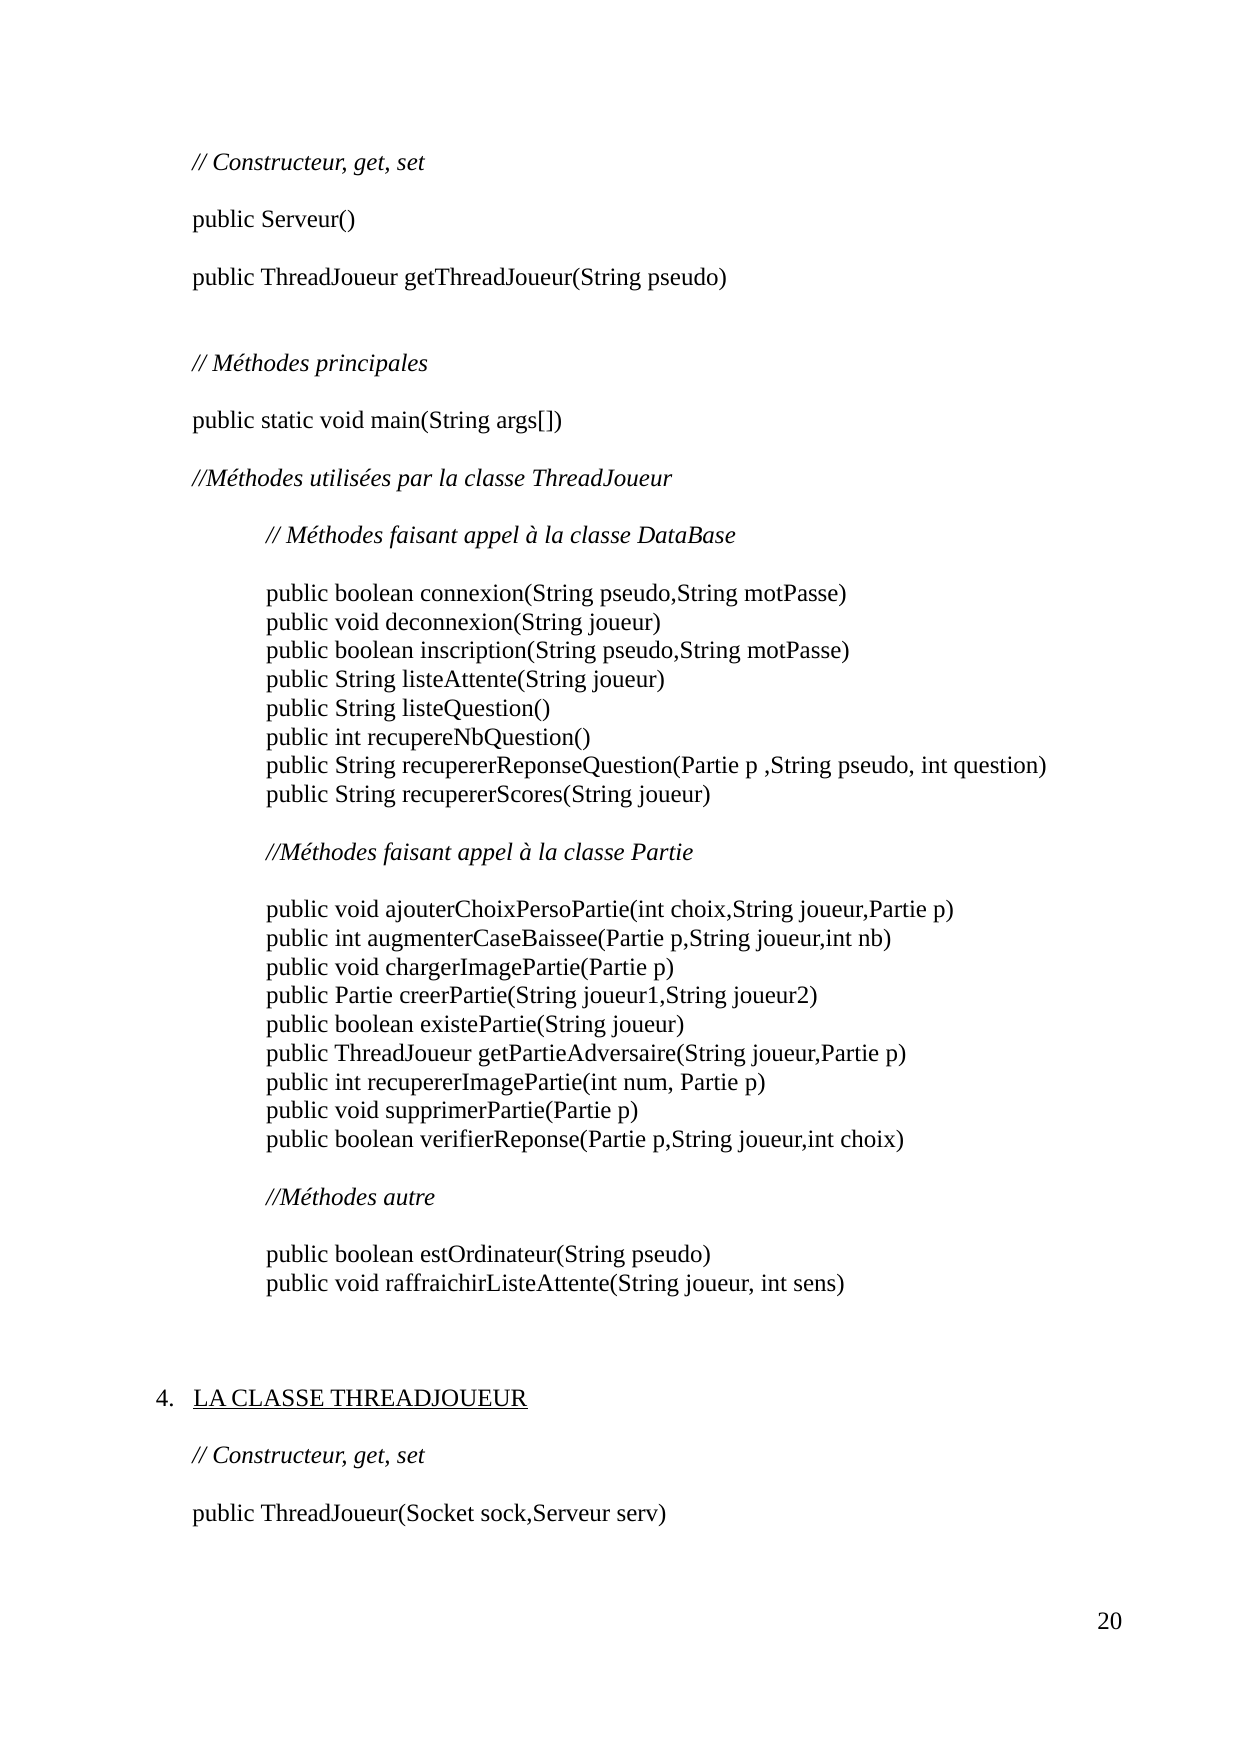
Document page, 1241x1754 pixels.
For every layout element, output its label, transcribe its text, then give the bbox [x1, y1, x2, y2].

text // Méthodes principales [118, 348, 1122, 377]
text public static void main(String args[]) [118, 406, 1122, 434]
text public boolean connexion(String pseudo,String motPasse) [118, 578, 1122, 607]
text public void supprimerPartie(Partie p) [118, 1096, 1122, 1124]
text // Constructeur, get, set [118, 147, 1122, 176]
text public String recupererReponseQuestion(Partie p ,String pseudo, int question) [118, 751, 1122, 779]
text public void ajouterChoixPersoPartie(int choix,String joueur,Partie p) [118, 894, 1122, 923]
text public void raffraichirListeAttente(String joueur, int sens) [118, 1268, 1122, 1297]
text public Partie creerPartie(String joueur1,String joueur2) [118, 981, 1122, 1009]
text public int recupererImagePartie(int num, Partie p) [118, 1067, 1122, 1096]
text //Méthodes utilisées par la classe ThreadJoueur [118, 463, 1122, 492]
text // Méthodes faisant appel à la classe DataBase [118, 521, 1122, 549]
text public boolean inscription(String pseudo,String motPasse) [118, 636, 1122, 664]
text public void chargerImagePartie(Partie p) [118, 952, 1122, 981]
text public ThreadJoueur(Socket sock,Serveur serv) [118, 1498, 1122, 1527]
text public ThreadJoueur getPartieAdversaire(String joueur,Partie p) [118, 1038, 1122, 1067]
text public String listeAttente(String joueur) [118, 664, 1122, 693]
text // Constructeur, get, set [118, 1441, 1122, 1469]
text public Serveur() [118, 204, 1122, 233]
text public boolean verifierReponse(Partie p,String joueur,int choix) [118, 1124, 1122, 1153]
text public boolean estOrdinateur(String pseudo) [118, 1239, 1122, 1268]
text public String recupererScores(String joueur) [118, 779, 1122, 808]
text public int augmenterCaseBaissee(Partie p,String joueur,int nb) [118, 923, 1122, 952]
text public ThreadJoueur getThreadJoueur(String pseudo) [118, 262, 1122, 291]
list LA CLASSE THREADJOUEUR [156, 1383, 1122, 1412]
text //Méthodes faisant appel à la classe Partie [118, 837, 1122, 866]
text public int recupereNbQuestion() [118, 722, 1122, 751]
text public boolean existePartie(String joueur) [118, 1009, 1122, 1038]
text public String listeQuestion() [118, 693, 1122, 722]
text //Méthodes autre [118, 1182, 1122, 1211]
text public void deconnexion(String joueur) [118, 607, 1122, 636]
